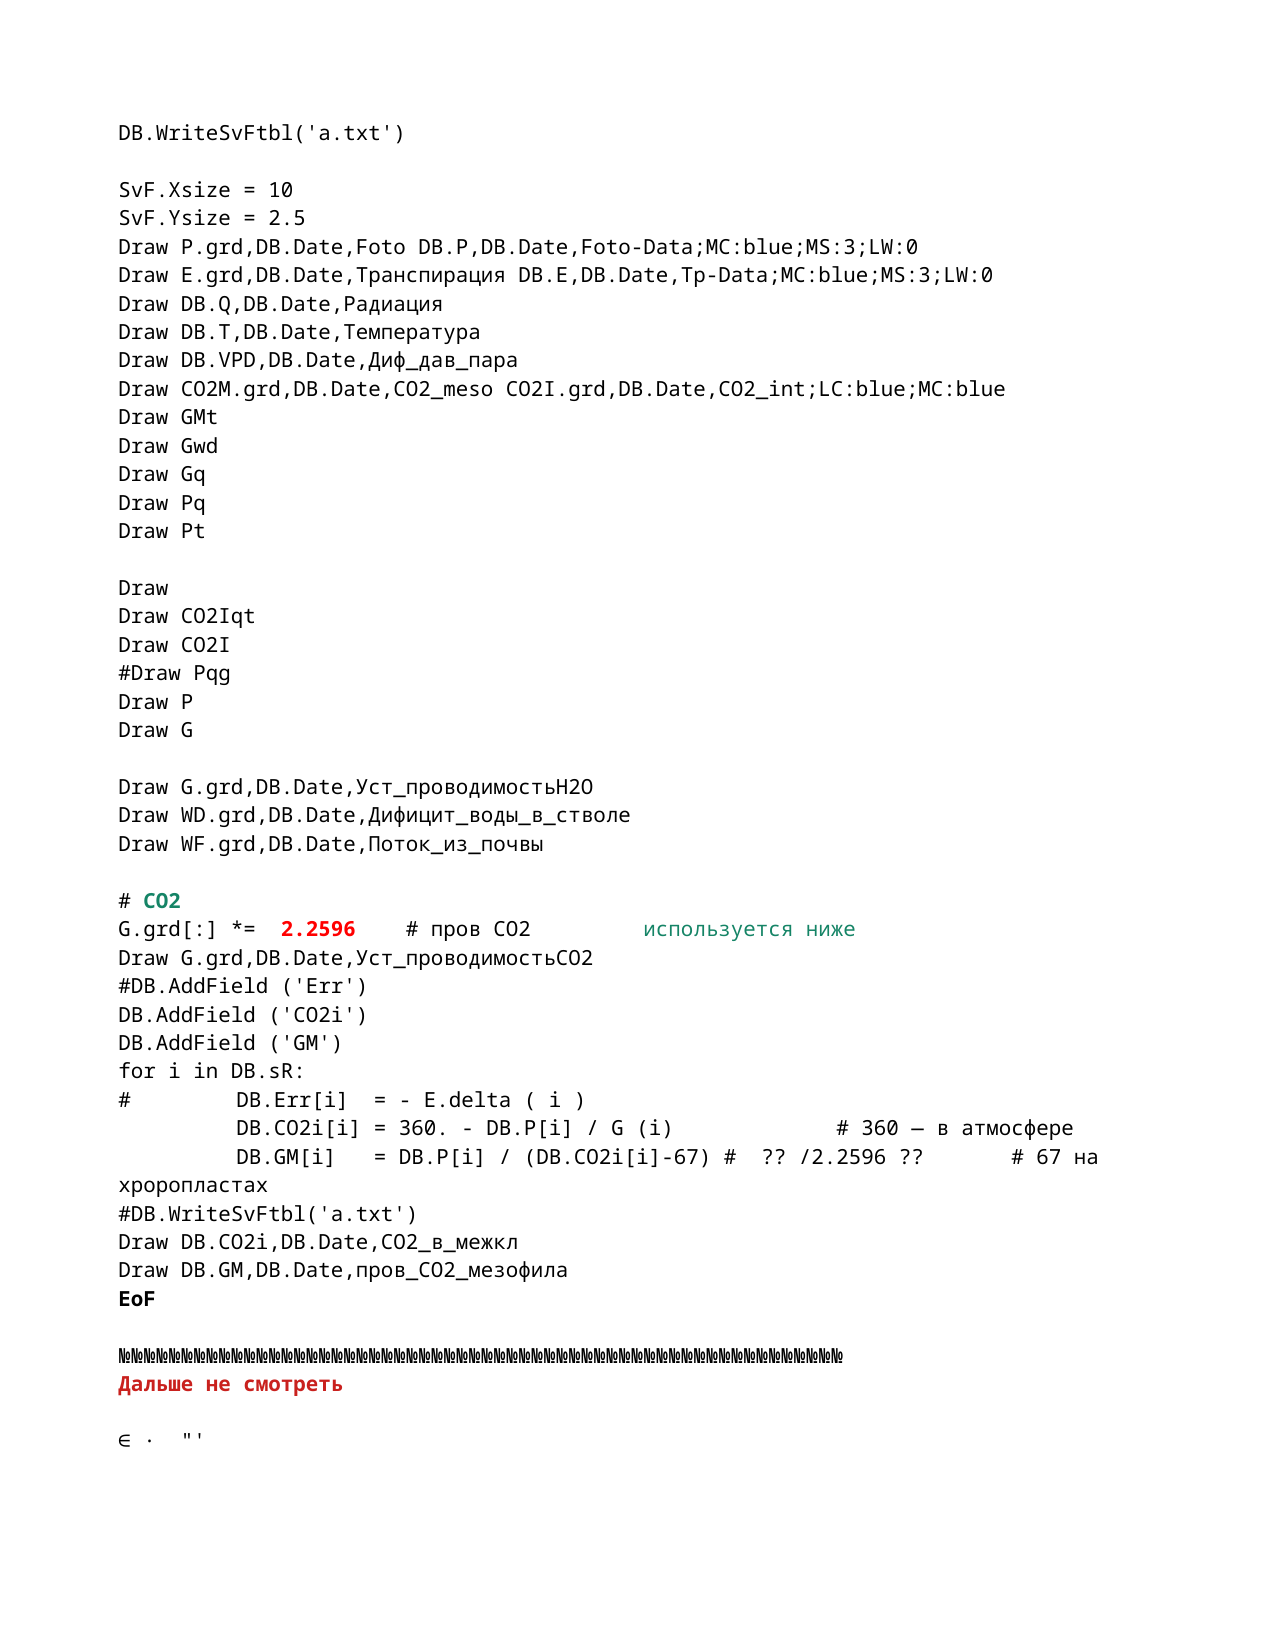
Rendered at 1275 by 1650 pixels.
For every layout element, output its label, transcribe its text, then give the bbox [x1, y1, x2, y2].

text Draw GMt [118, 402, 1157, 431]
text DB.CO2i[i] = 360. - DB.P[i] / G (i) # 360 — в атмосфере [118, 1113, 1157, 1142]
text Draw CO2M.grd,DB.Date,CO2_meso CO2I.grd,DB.Date,CO2_int;LC:blue;MC:blue [118, 374, 1157, 402]
text ∈ ∙ "' [118, 1426, 1157, 1455]
text Дальше не смотреть [118, 1369, 1157, 1398]
text Draw DB.Q,DB.Date,Радиация [118, 289, 1157, 317]
text Draw E.grd,DB.Date,Транспирация DB.E,DB.Date,Тр-Data;MC:blue;MS:3;LW:0 [118, 260, 1157, 289]
text №№№№№№№№№№№№№№№№№№№№№№№№№№№№№№№№№№№№№№№№№№№№№№№№№№№№№№№№№№ [118, 1341, 1157, 1369]
text Draw DB.CO2i,DB.Date,CO2_в_межкл [118, 1227, 1157, 1256]
text Draw Pt [118, 516, 1157, 545]
text Draw Pq [118, 488, 1157, 516]
text Draw WD.grd,DB.Date,Дифицит_воды_в_стволе [118, 801, 1157, 829]
text Draw G.grd,DB.Date,Уст_проводимостьСО2 [118, 943, 1157, 971]
text #Draw Pqg [118, 658, 1157, 687]
text DB.WriteSvFtbl('a.txt') [118, 118, 1157, 147]
text Draw DB.VPD,DB.Date,Диф_дав_пара [118, 346, 1157, 374]
text SvF.Xsize = 10 [118, 175, 1157, 203]
text Draw DB.T,DB.Date,Температура [118, 317, 1157, 346]
text Draw Gwd [118, 431, 1157, 459]
text Draw P.grd,DB.Date,Foto DB.P,DB.Date,Foto-Data;MC:blue;MS:3;LW:0 [118, 232, 1157, 260]
text G.grd[:] *= 2.2596 # пров CO2 используется ниже [118, 914, 1157, 943]
text Draw WF.grd,DB.Date,Поток_из_почвы [118, 829, 1157, 857]
text EoF [118, 1284, 1157, 1312]
text Draw G.grd,DB.Date,Уст_проводимостьН2О [118, 772, 1157, 801]
text Draw CO2Iqt [118, 602, 1157, 630]
text Draw DB.GM,DB.Date,пров_CO2_мезофила [118, 1256, 1157, 1284]
text Draw P [118, 687, 1157, 715]
text Draw [118, 573, 1157, 602]
text # CO2 [118, 886, 1157, 914]
text DB.GM[i] = DB.P[i] / (DB.CO2i[i]-67) # ?? /2.2596 ?? # 67 на хроропластах [118, 1142, 1157, 1199]
text SvF.Ysize = 2.5 [118, 203, 1157, 232]
text Draw Gq [118, 459, 1157, 488]
text Draw G [118, 715, 1157, 744]
text DB.AddField ('GM') [118, 1028, 1157, 1057]
text #DB.AddField ('Err') [118, 971, 1157, 1000]
text Draw CO2I [118, 630, 1157, 658]
text #DB.WriteSvFtbl('a.txt') [118, 1199, 1157, 1227]
text # DB.Err[i] = - E.delta ( i ) [118, 1085, 1157, 1113]
text DB.AddField ('CO2i') [118, 1000, 1157, 1028]
text for i in DB.sR: [118, 1057, 1157, 1085]
